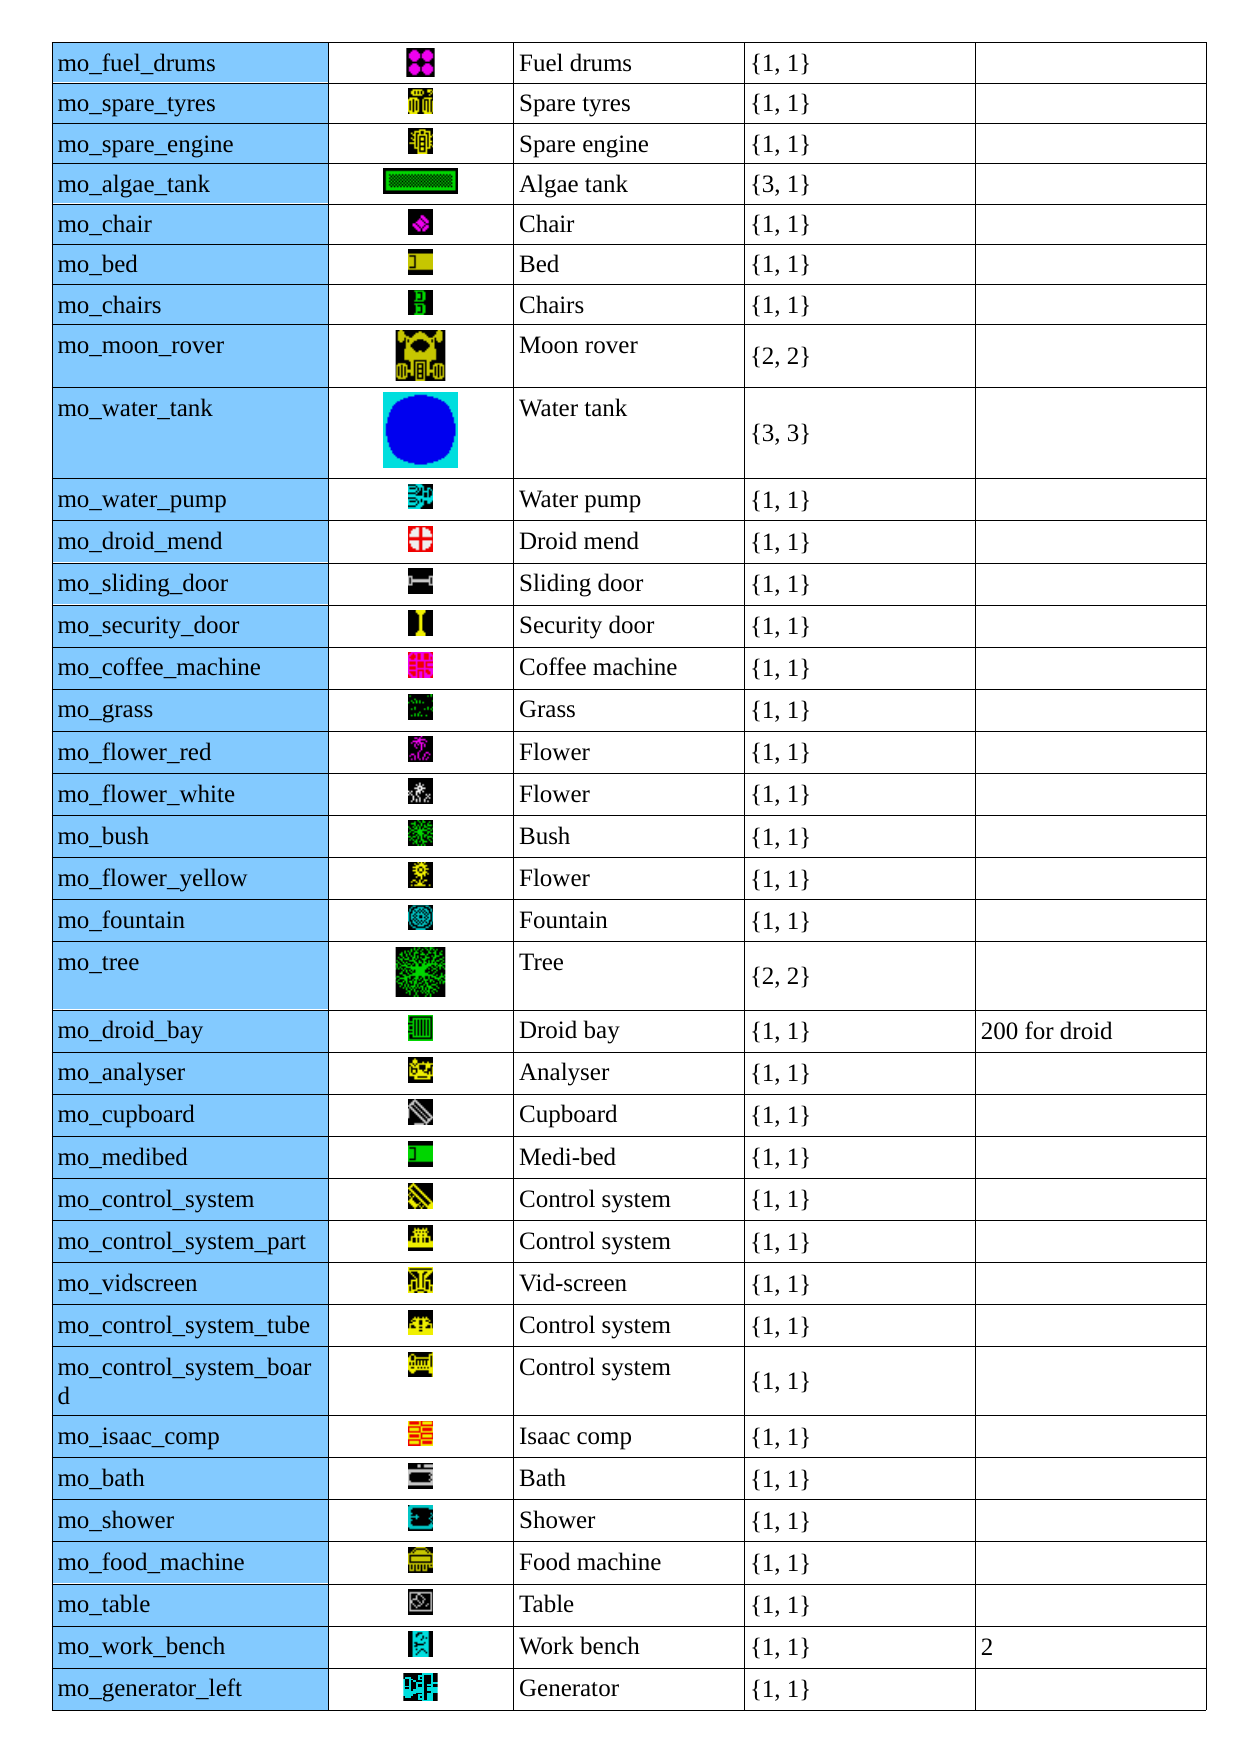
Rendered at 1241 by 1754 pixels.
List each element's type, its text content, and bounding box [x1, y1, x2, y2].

table_cell [329, 1053, 513, 1057]
table_cell [976, 564, 1206, 604]
table_cell [329, 1627, 513, 1668]
table_cell mo_tree [53, 942, 328, 1009]
picture [408, 290, 433, 315]
table_cell mo_flower_white [53, 774, 328, 815]
picture [408, 568, 433, 594]
picture [408, 1141, 433, 1167]
picture [408, 1057, 433, 1083]
table_cell {1, 1} [745, 858, 975, 899]
table_cell {1, 1} [745, 774, 975, 815]
table_cell {1, 1} [745, 1305, 975, 1346]
table_cell [329, 205, 513, 244]
table_cell [976, 479, 1206, 520]
picture [408, 484, 433, 509]
table_cell [329, 275, 513, 284]
table_cell mo_table [53, 1585, 328, 1626]
table_cell {1, 1} [745, 1137, 975, 1178]
table_cell [329, 84, 513, 123]
table_cell mo_water_pump [53, 479, 328, 520]
table_cell {1, 1} [745, 1263, 975, 1304]
picture [408, 820, 433, 846]
table_cell [976, 774, 1206, 815]
table_cell mo_control_system [53, 1179, 328, 1220]
table_cell Shower [514, 1500, 744, 1541]
table_cell [976, 900, 1206, 941]
table_cell [329, 1674, 513, 1710]
table_cell mo_bed [53, 245, 328, 284]
table_cell mo_grass [53, 690, 328, 731]
table_cell Work bench [514, 1627, 744, 1668]
table_cell Droid mend [514, 521, 744, 562]
table_cell [329, 690, 513, 694]
table_cell Chairs [514, 285, 744, 324]
table_cell [329, 521, 513, 562]
table_cell Chair [514, 205, 744, 244]
table_cell mo_control_system_tube [53, 1305, 328, 1346]
table_cell {1, 1} [745, 84, 975, 123]
picture [408, 610, 433, 636]
table_cell {1, 1} [745, 479, 975, 520]
table_cell {1, 1} [745, 816, 975, 857]
table_cell {1, 1} [745, 1542, 975, 1583]
table_cell [976, 1669, 1206, 1710]
table_cell 2 [976, 1627, 1206, 1668]
table_cell [976, 1416, 1206, 1457]
picture [408, 778, 433, 804]
table_cell {3, 1} [745, 164, 975, 203]
picture [408, 1099, 433, 1125]
table_cell Control system [514, 1347, 744, 1415]
picture [408, 652, 433, 678]
table_cell Food machine [514, 1542, 744, 1583]
table_cell [976, 942, 1206, 1009]
table_cell [329, 816, 513, 857]
table_cell {1, 1} [745, 648, 975, 689]
table_cell mo_shower [53, 1500, 328, 1541]
table_cell mo_cupboard [53, 1095, 328, 1136]
picture [408, 1225, 433, 1251]
table_cell [976, 245, 1206, 284]
table_cell {1, 1} [745, 1095, 975, 1136]
table_cell mo_fountain [53, 900, 328, 941]
table_cell {1, 1} [745, 564, 975, 604]
table_cell mo_medibed [53, 1137, 328, 1178]
table_cell Control system [514, 1221, 744, 1262]
table_cell [433, 1058, 513, 1082]
table_cell [329, 1500, 513, 1541]
table_cell [329, 1305, 513, 1346]
table_cell Analyser [514, 1053, 744, 1094]
picture [395, 947, 446, 997]
table_cell mo_vidscreen [53, 1263, 328, 1304]
table_cell [329, 564, 513, 604]
picture [406, 48, 435, 77]
table_cell Fountain [514, 900, 744, 941]
table_cell Bush [514, 816, 744, 857]
table_cell [329, 1221, 513, 1262]
table_cell [976, 732, 1206, 773]
table_cell {1, 1} [745, 1585, 975, 1626]
picture [408, 88, 433, 114]
table_cell [329, 245, 513, 249]
table_cell {1, 1} [745, 1669, 975, 1710]
table_cell Flower [514, 732, 744, 773]
table_cell [329, 43, 513, 82]
table_cell [329, 720, 513, 731]
table_cell [976, 84, 1206, 123]
table_cell Medi-bed [514, 1137, 744, 1178]
table_cell {1, 1} [745, 1458, 975, 1499]
table_cell [329, 1458, 513, 1499]
table_cell [329, 942, 513, 1009]
table_cell mo_bath [53, 1458, 328, 1499]
picture [408, 209, 433, 235]
table_cell Bed [514, 245, 744, 284]
table_cell [433, 1100, 513, 1124]
table_cell [976, 1095, 1206, 1136]
table_cell mo_spare_engine [53, 124, 328, 163]
table_cell [329, 678, 513, 689]
table_cell mo_fuel_drums [53, 43, 328, 82]
table_cell mo_flower_red [53, 732, 328, 773]
table_cell [976, 690, 1206, 731]
table_cell mo_chairs [53, 285, 328, 324]
table_cell mo_sliding_door [53, 564, 328, 604]
picture [408, 1267, 433, 1293]
table_cell {2, 2} [745, 325, 975, 387]
table_cell {1, 1} [745, 1011, 975, 1052]
table_cell mo_analyser [53, 1053, 328, 1094]
table_cell [976, 1347, 1206, 1415]
table_cell [329, 388, 513, 478]
table_cell [976, 521, 1206, 562]
picture [395, 330, 446, 381]
picture [408, 1183, 433, 1209]
table_cell mo_food_machine [53, 1542, 328, 1583]
table_cell mo_moon_rover [53, 325, 328, 387]
table_cell {3, 3} [745, 388, 975, 478]
table_cell [976, 285, 1206, 324]
picture [408, 1310, 433, 1335]
table_cell mo_droid_bay [53, 1011, 328, 1052]
table_cell {1, 1} [745, 521, 975, 562]
table_cell [329, 1083, 513, 1094]
picture [403, 1673, 438, 1701]
table_cell mo_security_door [53, 606, 328, 647]
table_cell [329, 285, 513, 324]
table_cell [329, 1100, 408, 1124]
table_cell [329, 900, 513, 941]
table_cell [329, 1585, 513, 1626]
picture [408, 1463, 433, 1489]
table_cell [329, 1416, 513, 1457]
table_cell [976, 124, 1206, 163]
table_cell {1, 1} [745, 1179, 975, 1220]
table_cell [976, 1179, 1206, 1220]
table_cell [433, 695, 513, 719]
picture [408, 1352, 433, 1377]
table_cell Droid bay [514, 1011, 744, 1052]
table_cell Moon rover [514, 325, 744, 387]
picture [408, 1547, 433, 1573]
table_cell [976, 1500, 1206, 1541]
picture [408, 128, 433, 154]
table_cell mo_coffee_machine [53, 648, 328, 689]
table_cell [976, 1221, 1206, 1262]
table_cell [329, 858, 513, 899]
picture [408, 1505, 433, 1531]
table_cell [329, 479, 513, 520]
table_cell [976, 858, 1206, 899]
picture [408, 1631, 433, 1657]
table_cell Flower [514, 774, 744, 815]
table_cell {1, 1} [745, 900, 975, 941]
table_cell [329, 1542, 513, 1583]
table_cell {1, 1} [745, 124, 975, 163]
table_cell mo_spare_tyres [53, 84, 328, 123]
table_cell {1, 1} [745, 245, 975, 284]
picture [383, 392, 458, 468]
table_cell Table [514, 1585, 744, 1626]
table_cell {1, 1} [745, 732, 975, 773]
table_cell {1, 1} [745, 1347, 975, 1415]
table_cell {1, 1} [745, 1053, 975, 1094]
table_cell [329, 1011, 513, 1052]
table_cell [976, 1263, 1206, 1304]
table_cell [433, 653, 513, 677]
table_cell {1, 1} [745, 43, 975, 82]
table_cell [329, 732, 513, 773]
table_cell [329, 1095, 513, 1099]
table_cell {1, 1} [745, 1416, 975, 1457]
picture [408, 1421, 433, 1446]
table_cell Spare engine [514, 124, 744, 163]
table_cell Tree [514, 942, 744, 1009]
picture [408, 1589, 433, 1615]
picture [408, 1015, 433, 1041]
table_cell Cupboard [514, 1095, 744, 1136]
table_cell mo_work_bench [53, 1627, 328, 1668]
table_cell Control system [514, 1179, 744, 1220]
picture [408, 862, 433, 888]
table_cell {1, 1} [745, 205, 975, 244]
table_cell mo_water_tank [53, 388, 328, 478]
table_cell [976, 1458, 1206, 1499]
table_cell [976, 1305, 1206, 1346]
table_cell Sliding door [514, 564, 744, 604]
table_cell Isaac comp [514, 1416, 744, 1457]
table_cell [976, 1585, 1206, 1626]
table_cell 200 for droid [976, 1011, 1206, 1052]
picture [408, 694, 433, 720]
table_cell [976, 816, 1206, 857]
table_cell {1, 1} [745, 1221, 975, 1262]
table_cell mo_control_system_part [53, 1221, 328, 1262]
table_cell {1, 1} [745, 285, 975, 324]
table_cell [329, 1263, 513, 1304]
table_cell [329, 774, 513, 815]
table_cell mo_flower_yellow [53, 858, 328, 899]
table_cell [976, 648, 1206, 689]
table_cell Algae tank [514, 164, 744, 203]
table_cell Flower [514, 858, 744, 899]
table_cell [976, 205, 1206, 244]
table_cell [433, 250, 513, 274]
table_cell Security door [514, 606, 744, 647]
picture [408, 526, 433, 552]
table_cell {1, 1} [745, 1500, 975, 1541]
table_cell Spare tyres [514, 84, 744, 123]
table_cell [976, 43, 1206, 82]
table_cell mo_isaac_comp [53, 1416, 328, 1457]
table_cell mo_droid_mend [53, 521, 328, 562]
picture [383, 168, 458, 194]
table_cell Fuel drums [514, 43, 744, 82]
picture [408, 905, 433, 930]
table_cell [329, 1669, 513, 1673]
table_cell [329, 1347, 513, 1415]
table_cell [329, 1179, 513, 1220]
table_cell [976, 1053, 1206, 1094]
picture [408, 249, 433, 275]
table_cell [329, 648, 513, 652]
table_cell [976, 388, 1206, 478]
table_cell {1, 1} [745, 690, 975, 731]
table_cell {2, 2} [745, 942, 975, 1009]
table_cell mo_generator_left [53, 1669, 328, 1710]
table_cell Coffee machine [514, 648, 744, 689]
table_cell [976, 1137, 1206, 1178]
table_cell [976, 164, 1206, 203]
table_cell [329, 164, 513, 203]
table_cell mo_bush [53, 816, 328, 857]
table_cell [976, 325, 1206, 387]
table_cell [329, 695, 408, 719]
table_cell [976, 1542, 1206, 1583]
table_cell Grass [514, 690, 744, 731]
table_cell [329, 1137, 513, 1178]
table_cell {1, 1} [745, 606, 975, 647]
table_cell {1, 1} [745, 1627, 975, 1668]
table_cell [329, 606, 513, 647]
table_cell [976, 606, 1206, 647]
table_cell Vid-screen [514, 1263, 744, 1304]
table_cell [329, 1125, 513, 1136]
table_cell [329, 325, 513, 387]
table_cell [329, 653, 408, 677]
table_cell Bath [514, 1458, 744, 1499]
table_cell mo_control_system_board [53, 1347, 328, 1415]
table_cell [329, 250, 408, 274]
table_cell Water pump [514, 479, 744, 520]
picture [408, 736, 433, 762]
table_cell Water tank [514, 388, 744, 478]
table_cell Generator [514, 1669, 744, 1710]
table_cell Control system [514, 1305, 744, 1346]
table_cell mo_chair [53, 205, 328, 244]
table_cell [329, 1058, 408, 1082]
table_cell mo_algae_tank [53, 164, 328, 203]
table_cell [329, 124, 513, 163]
